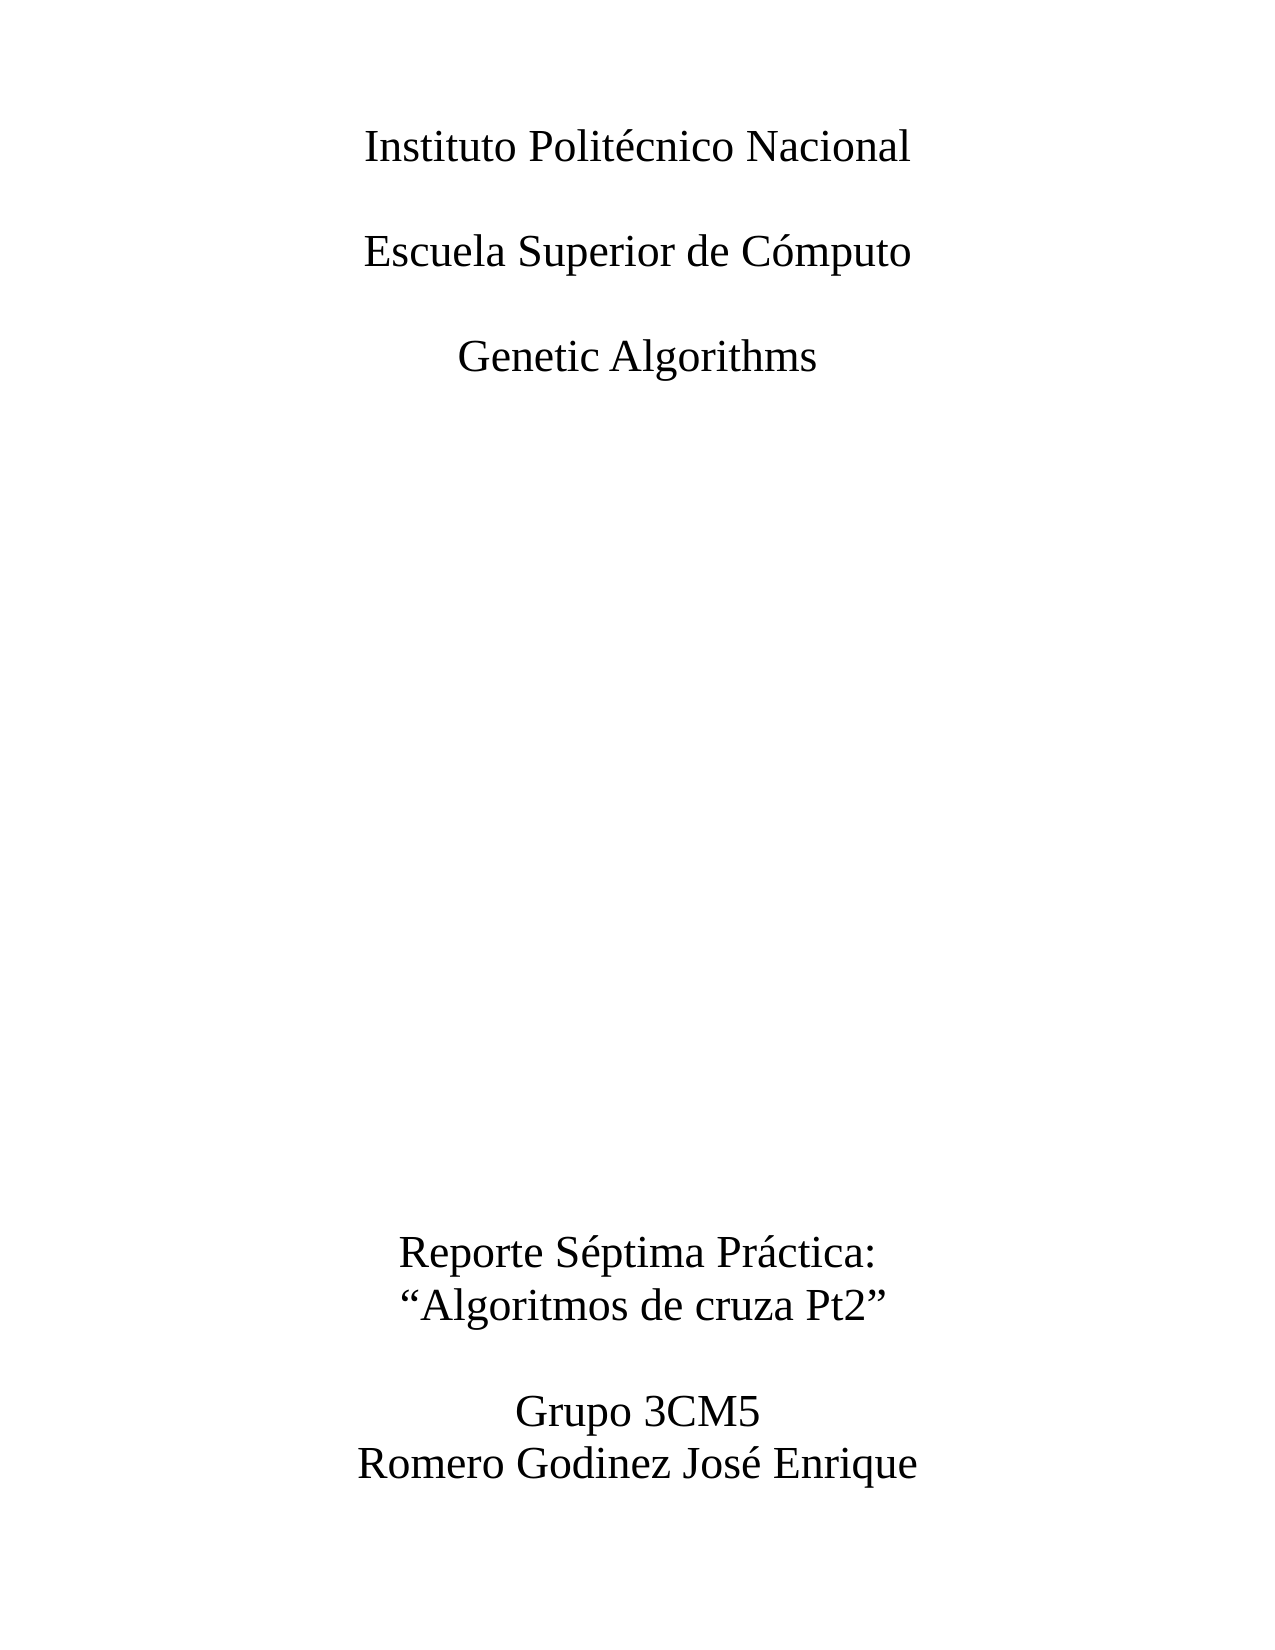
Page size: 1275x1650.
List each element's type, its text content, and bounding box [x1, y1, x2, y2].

text Grupo 3CM5 [118, 1383, 1157, 1436]
text Escuela Superior de Cómputo [118, 223, 1157, 276]
text Genetic Algorithms [118, 329, 1157, 382]
text Instituto Politécnico Nacional [118, 118, 1157, 171]
text Romero Godinez José Enrique [118, 1436, 1157, 1488]
text “Algoritmos de cruza Pt2” [118, 1278, 1157, 1330]
text Reporte Séptima Práctica: [118, 1225, 1157, 1278]
